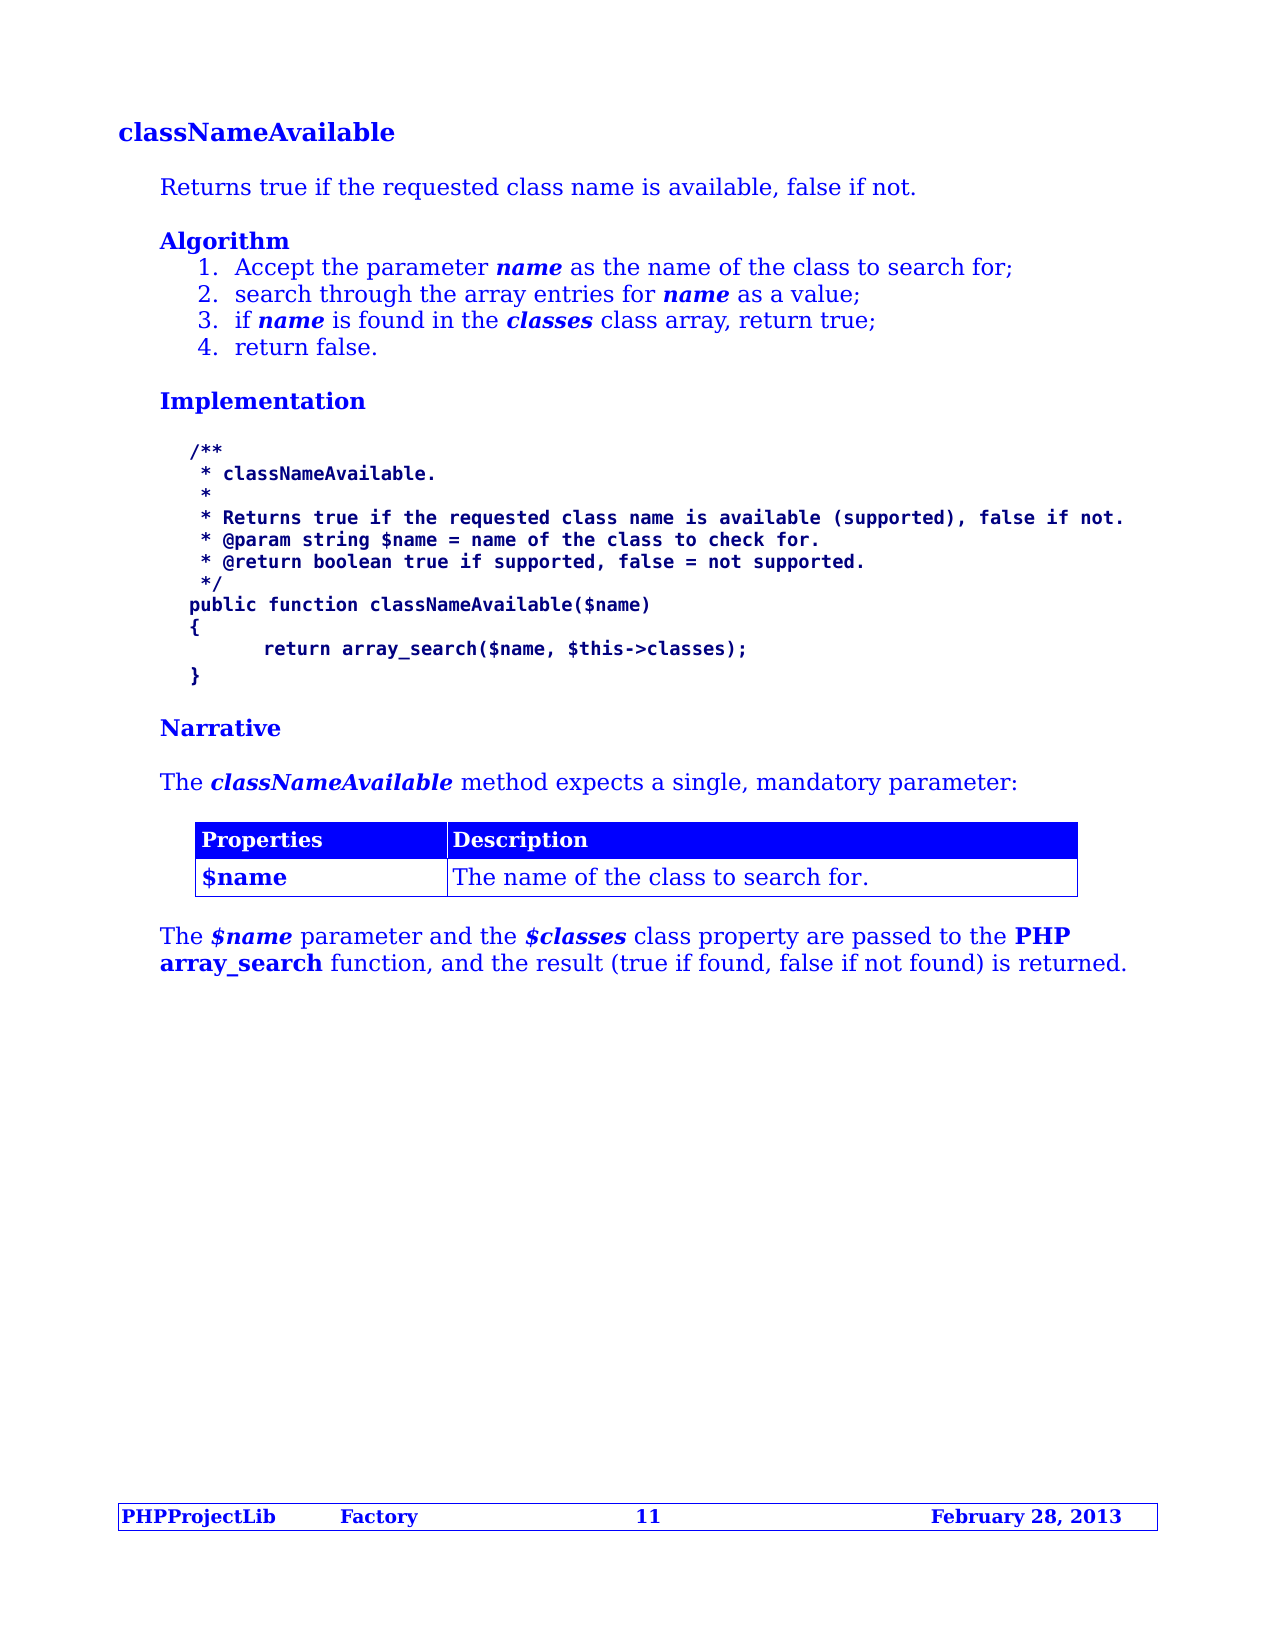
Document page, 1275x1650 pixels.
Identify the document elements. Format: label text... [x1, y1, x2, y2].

list * classNameAvailable. [189, 463, 1157, 485]
list * @param string $name = name of the class to check for. [189, 529, 1157, 551]
list /** [189, 441, 1157, 463]
list return array_search($name, $this->classes); [189, 638, 1157, 660]
list * [189, 485, 1157, 507]
list search through the array entries for name as a value; [197, 281, 1157, 308]
text Narrative [159, 715, 1157, 742]
text Implementation [159, 388, 1157, 414]
table_cell The name of the class to search for. [448, 859, 1077, 896]
list if name is found in the classes class array, return true; [197, 308, 1157, 334]
list public function classNameAvailable($name) [189, 594, 1157, 616]
text Algorithm [159, 227, 1157, 254]
text Returns true if the requested class name is available, false if not. [159, 174, 1157, 201]
title classNameAvailable [118, 118, 1157, 147]
table_header Description [448, 823, 1077, 858]
list } [189, 660, 1157, 688]
text The $name parameter and the $classes class property are passed to the PHP array_search function, and the result (true if found, false if not found) is returned. [159, 923, 1157, 977]
list return false. [197, 334, 1157, 361]
table_header Properties [196, 823, 447, 858]
table_cell $name [196, 859, 447, 896]
text The classNameAvailable method expects a single, mandatory parameter: [159, 769, 1157, 795]
list * Returns true if the requested class name is available (supported), false if not. [189, 507, 1157, 529]
list { [189, 616, 1157, 638]
list Accept the parameter name as the name of the class to search for; [197, 254, 1157, 281]
list */ [189, 572, 1157, 594]
list * @return boolean true if supported, false = not supported. [189, 551, 1157, 572]
